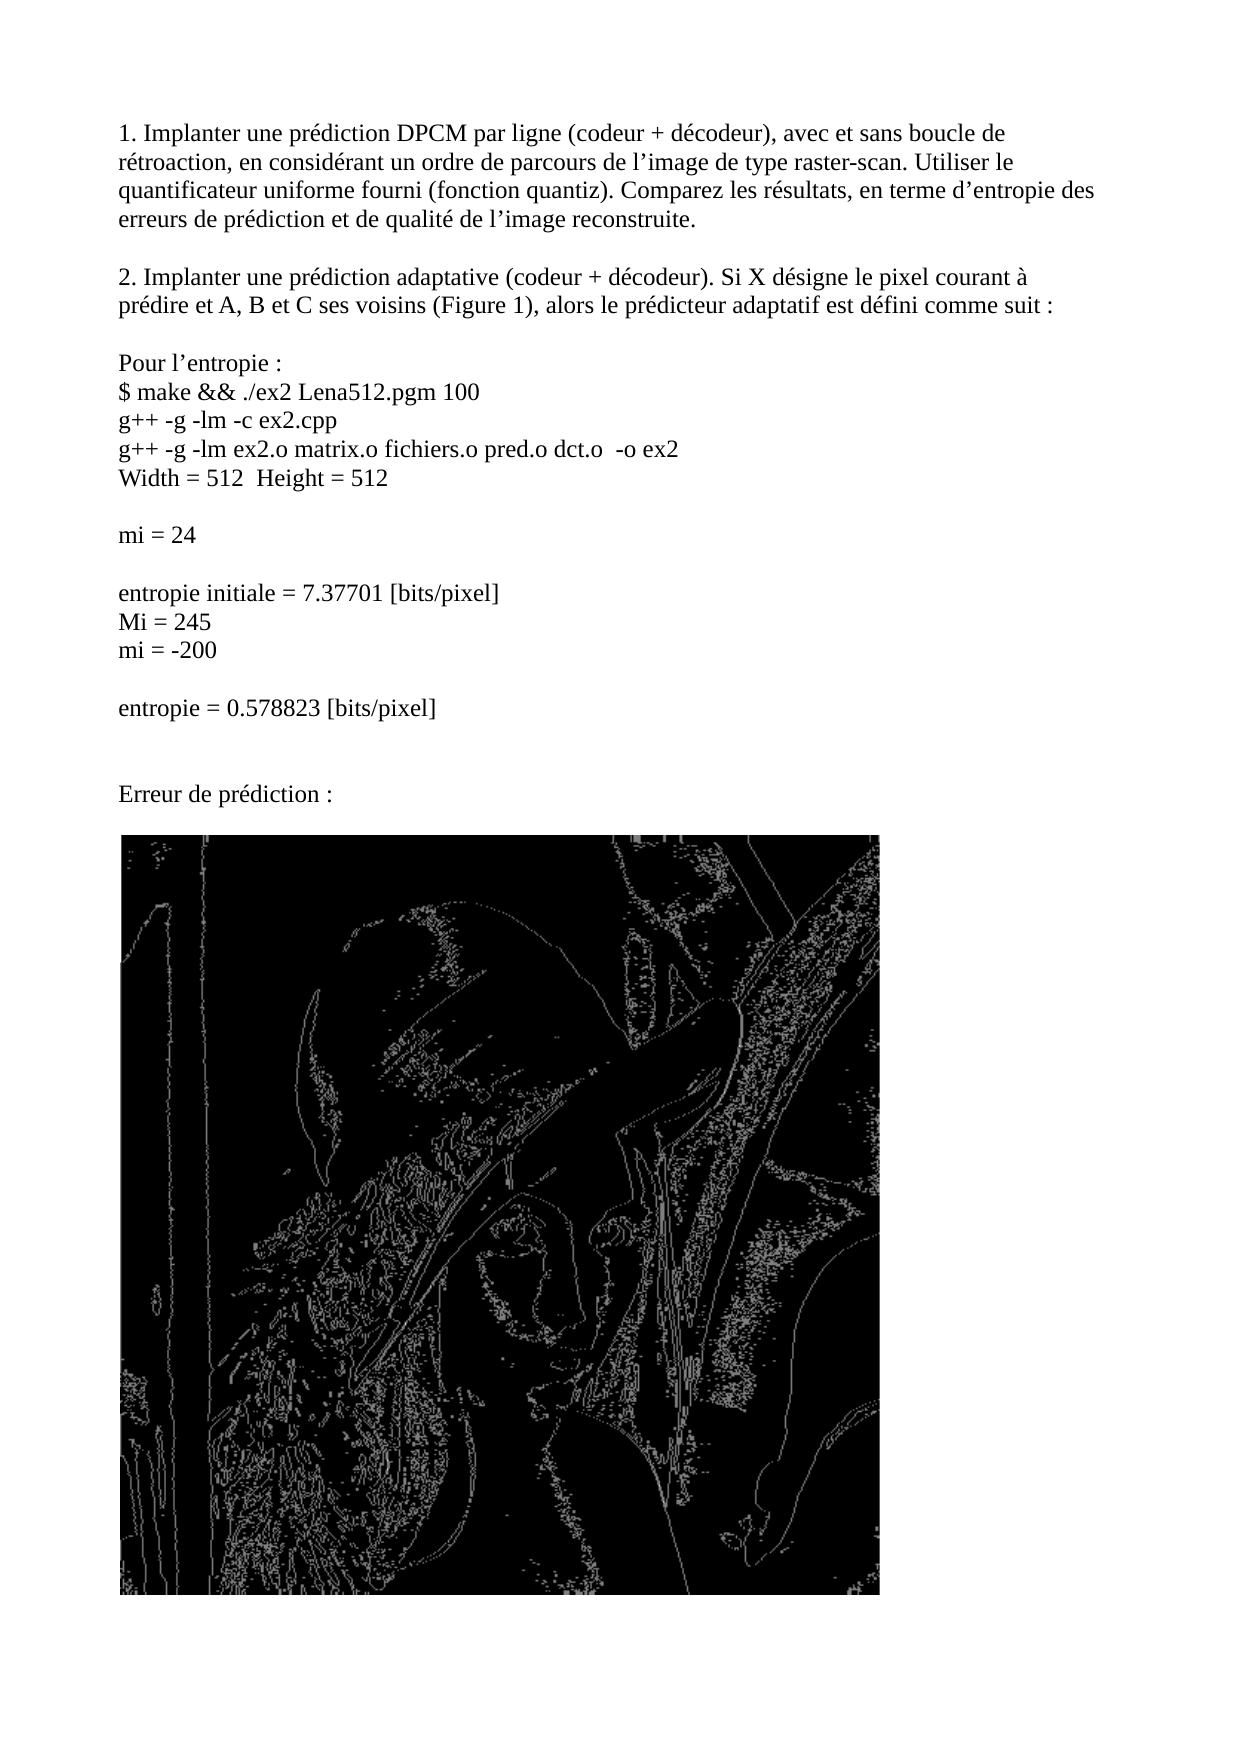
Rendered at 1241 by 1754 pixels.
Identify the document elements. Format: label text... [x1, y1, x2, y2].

text Erreur de prédiction : [118, 779, 1122, 808]
picture [120, 835, 880, 1595]
text Pour l’entropie : [118, 348, 1122, 377]
text rétroaction, en considérant un ordre de parcours de l’image de type raster-scan. Utiliser le [118, 147, 1122, 176]
text erreurs de prédiction et de qualité de l’image reconstruite. [118, 204, 1122, 233]
text 2. Implanter une prédiction adaptative (codeur + décodeur). Si X désigne le pixel courant à [118, 262, 1122, 291]
text $ make && ./ex2 Lena512.pgm 100 [118, 377, 1122, 406]
text g++ -g -lm -c ex2.cpp [118, 406, 1122, 434]
text entropie = 0.578823 [bits/pixel] [118, 693, 1122, 722]
text mi = 24 [118, 521, 1122, 549]
text prédire et A, B et C ses voisins (Figure 1), alors le prédicteur adaptatif est défini comme suit : [118, 291, 1122, 319]
text g++ -g -lm ex2.o matrix.o fichiers.o pred.o dct.o -o ex2 [118, 434, 1122, 463]
text Mi = 245 [118, 607, 1122, 636]
text mi = -200 [118, 636, 1122, 664]
text quantificateur uniforme fourni (fonction quantiz). Comparez les résultats, en terme d’entropie des [118, 176, 1122, 204]
text 1. Implanter une prédiction DPCM par ligne (codeur + décodeur), avec et sans boucle de [118, 118, 1122, 147]
text Width = 512 Height = 512 [118, 463, 1122, 492]
text entropie initiale = 7.37701 [bits/pixel] [118, 578, 1122, 607]
